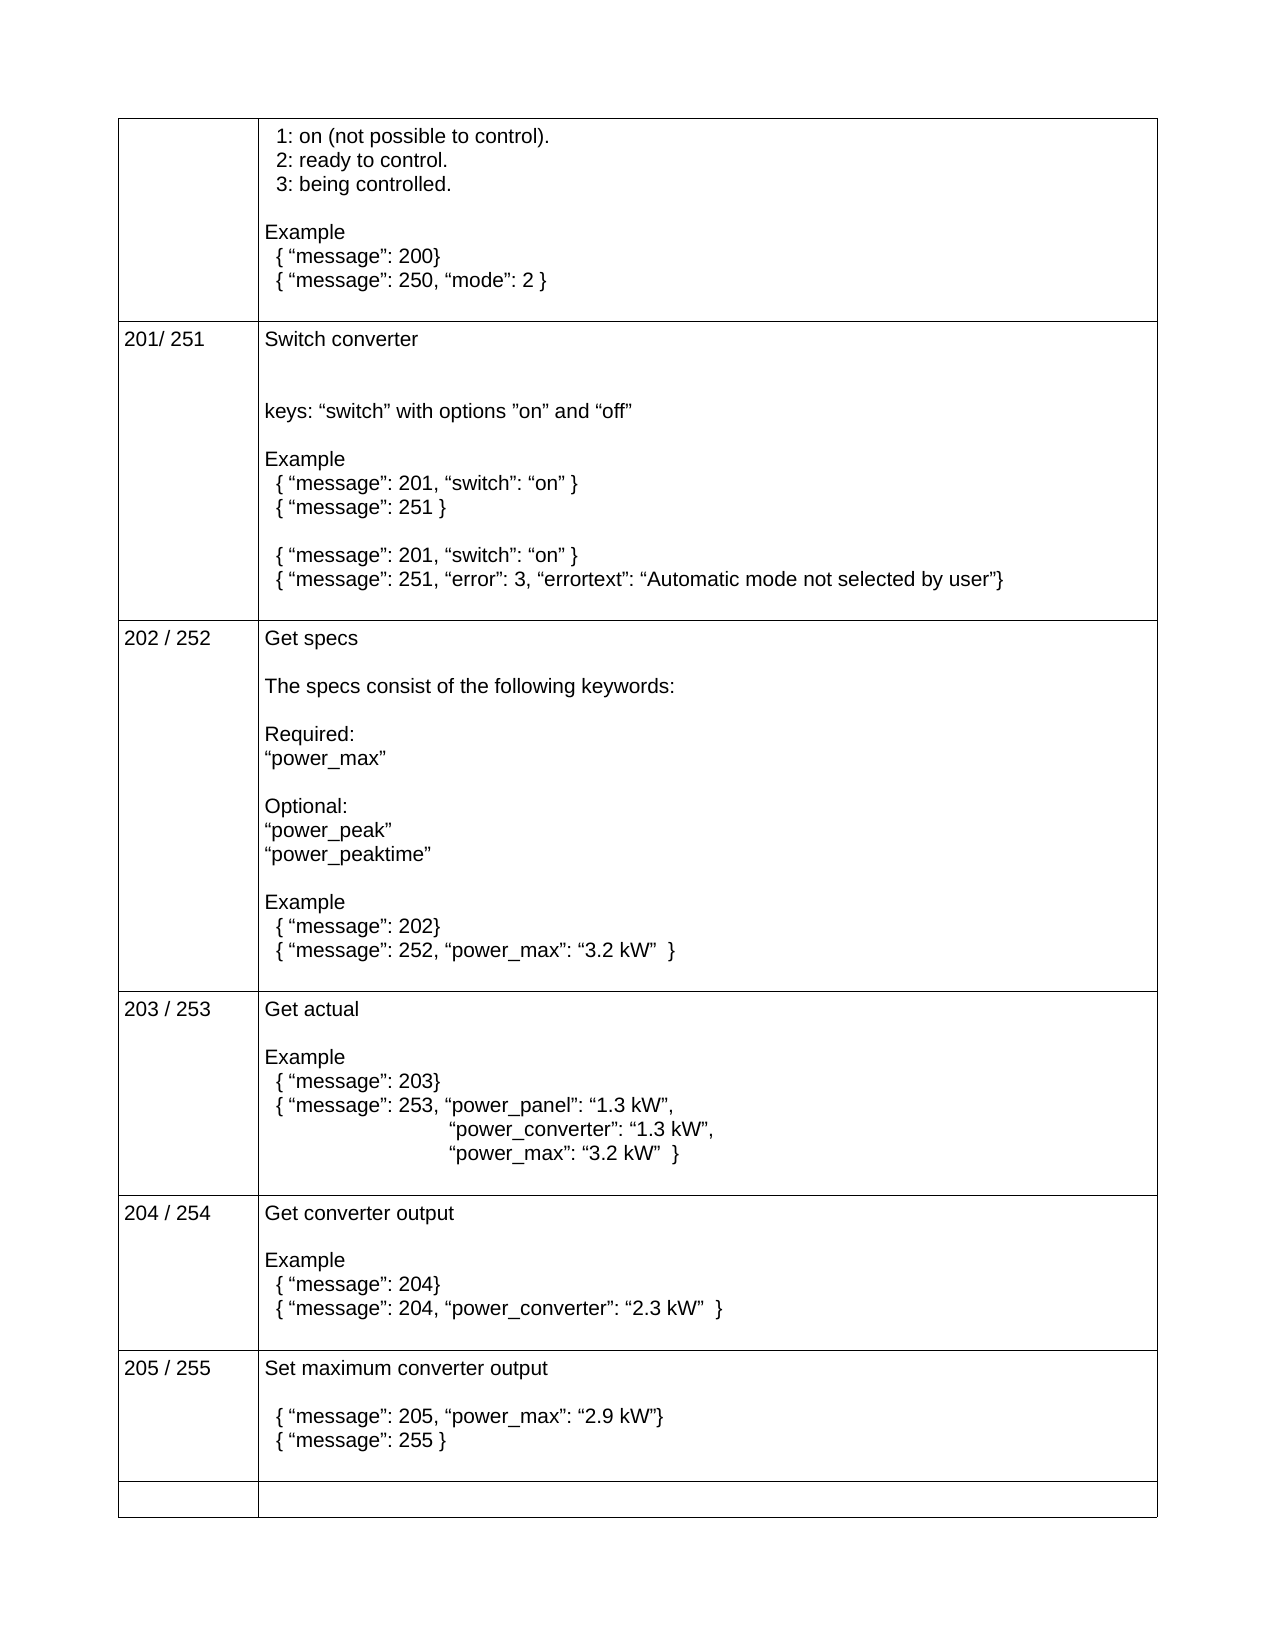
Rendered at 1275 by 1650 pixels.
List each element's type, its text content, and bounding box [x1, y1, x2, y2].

table_cell Get actual Example { “message”: 203} { “message”: 253, “power_panel”: “1.3 kW”, “power_converter”: “1.3 kW”, “power_max”: “3.2 kW” } [259, 992, 1157, 1194]
table_cell Set maximum converter output { “message”: 205, “power_max”: “2.9 kW”} { “message”: 255 } [259, 1351, 1157, 1481]
table_cell [259, 1482, 1157, 1517]
table_cell 201/ 251 [119, 322, 258, 620]
table_cell [119, 119, 258, 321]
table_cell Get converter output Example { “message”: 204} { “message”: 204, “power_converter”: “2.3 kW” } [259, 1196, 1157, 1350]
table_cell 202 / 252 [119, 621, 258, 991]
table_cell 205 / 255 [119, 1351, 258, 1481]
table_cell [119, 1482, 258, 1517]
table_cell 204 / 254 [119, 1196, 258, 1350]
table_cell Switch converter keys: “switch” with options ”on” and “off” Example { “message”: 201, “switch”: “on” } { “message”: 251 } { “message”: 201, “switch”: “on” } { “message”: 251, “error”: 3, “errortext”: “Automatic mode not selected by user”} [259, 322, 1157, 620]
table_cell 1: on (not possible to control). 2: ready to control. 3: being controlled. Example { “message”: 200} { “message”: 250, “mode”: 2 } [259, 119, 1157, 321]
table_cell 203 / 253 [119, 992, 258, 1194]
table_cell Get specs The specs consist of the following keywords: Required: “power_max” Optional: “power_peak” “power_peaktime” Example { “message”: 202} { “message”: 252, “power_max”: “3.2 kW” } [259, 621, 1157, 991]
